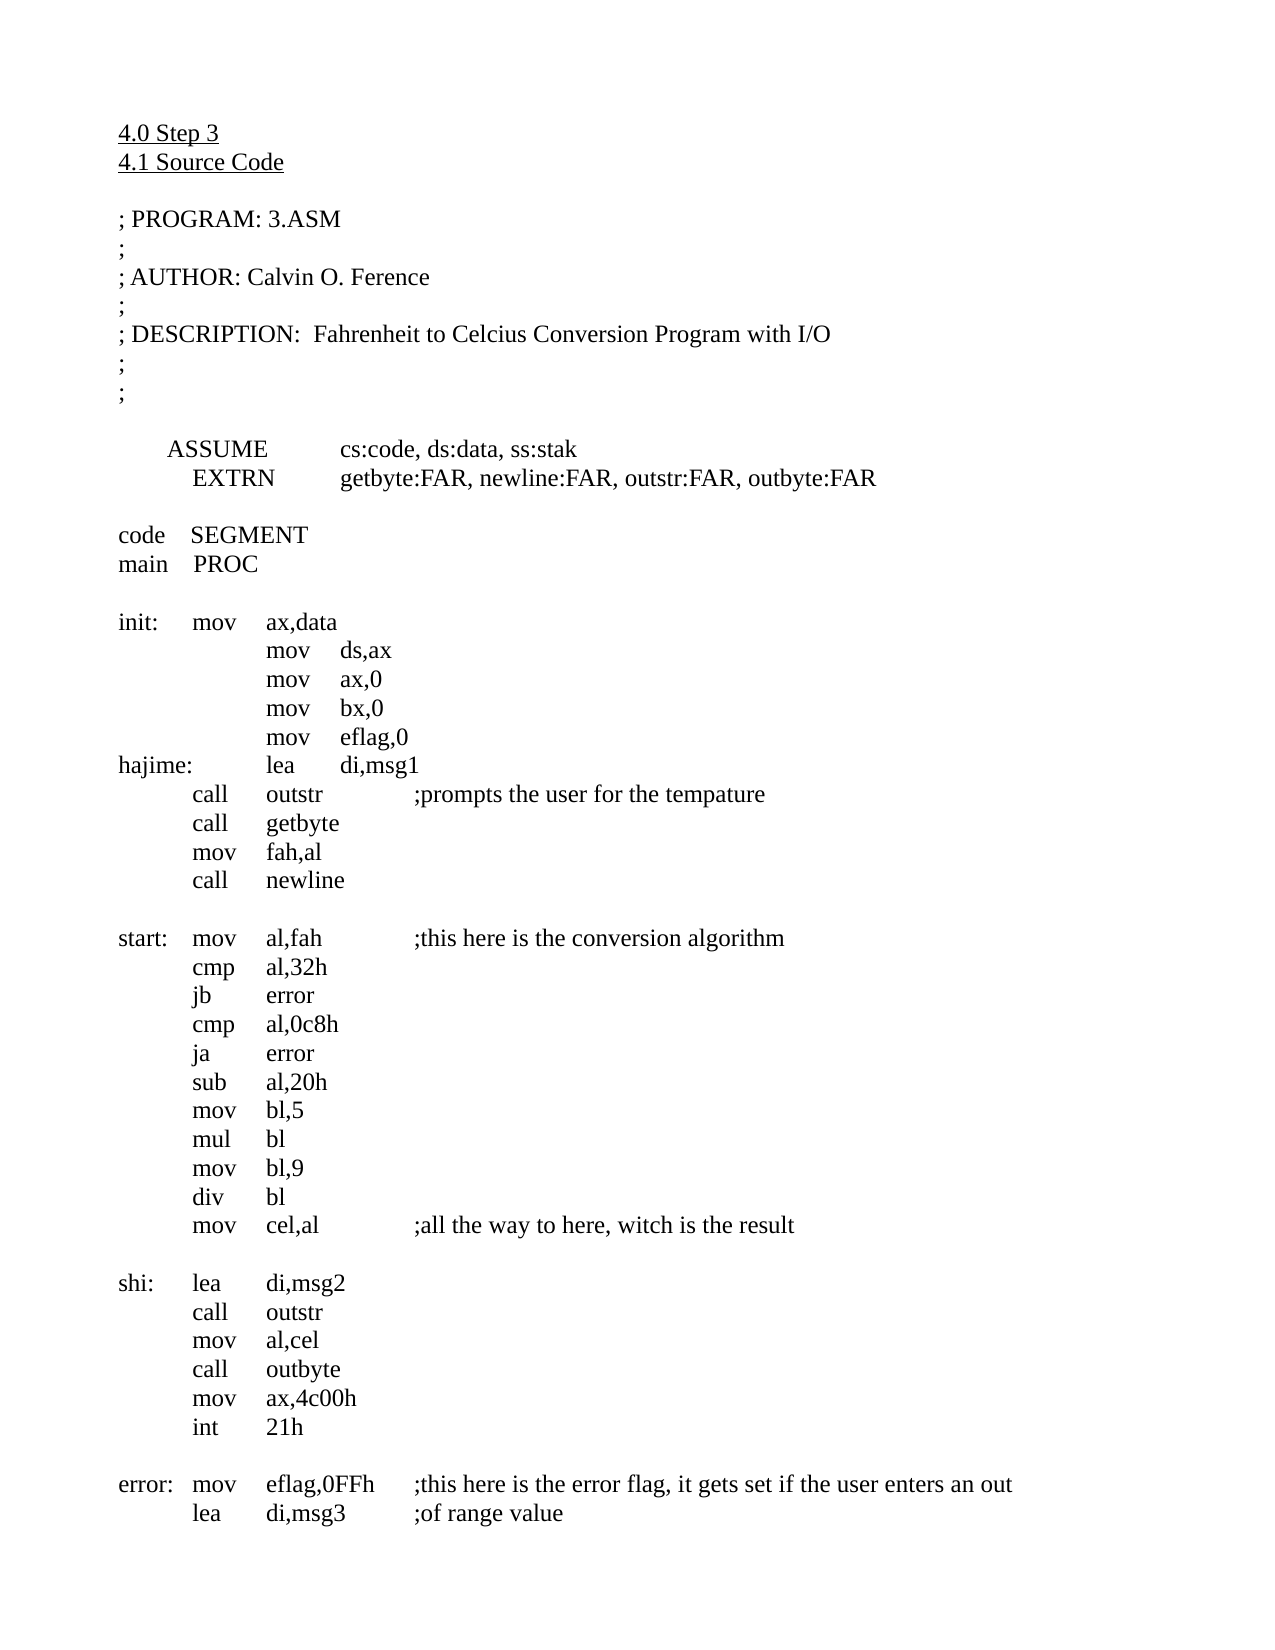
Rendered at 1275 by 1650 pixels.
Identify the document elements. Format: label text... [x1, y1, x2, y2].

text div bl [118, 1182, 1157, 1211]
text mov bl,5 [118, 1096, 1157, 1124]
text mov bx,0 [118, 693, 1157, 722]
text mov ax,0 [118, 664, 1157, 693]
text ; AUTHOR: Calvin O. Ference [118, 262, 1157, 291]
text main PROC [118, 549, 1157, 578]
text mov bl,9 [118, 1153, 1157, 1182]
text ja error [118, 1038, 1157, 1067]
text call newline [118, 866, 1157, 894]
text ; DESCRIPTION: Fahrenheit to Celcius Conversion Program with I/O [118, 319, 1157, 348]
text mov fah,al [118, 837, 1157, 866]
text mov ds,ax [118, 636, 1157, 664]
text code SEGMENT [118, 521, 1157, 549]
text start: mov al,fah ;this here is the conversion algorithm [118, 923, 1157, 952]
text cmp al,0c8h [118, 1009, 1157, 1038]
text call getbyte [118, 808, 1157, 837]
text call outstr ;prompts the user for the tempature [118, 779, 1157, 808]
text mov eflag,0 [118, 722, 1157, 751]
text shi: lea di,msg2 [118, 1268, 1157, 1297]
text call outstr [118, 1297, 1157, 1326]
text sub al,20h [118, 1067, 1157, 1096]
text ; [118, 233, 1157, 262]
text call outbyte [118, 1354, 1157, 1383]
text ASSUME cs:code, ds:data, ss:stak [118, 434, 1157, 463]
text 4.1 Source Code [118, 147, 1157, 176]
text hajime: lea di,msg1 [118, 751, 1157, 779]
text int 21h [118, 1412, 1157, 1441]
text EXTRN getbyte:FAR, newline:FAR, outstr:FAR, outbyte:FAR [118, 463, 1157, 492]
text jb error [118, 981, 1157, 1009]
text mul bl [118, 1124, 1157, 1153]
text init: mov ax,data [118, 607, 1157, 636]
text mov ax,4c00h [118, 1383, 1157, 1412]
text 4.0 Step 3 [118, 118, 1157, 147]
text ; [118, 291, 1157, 319]
text ; [118, 377, 1157, 406]
text ; PROGRAM: 3.ASM [118, 204, 1157, 233]
text mov cel,al ;all the way to here, witch is the result [118, 1211, 1157, 1239]
text cmp al,32h [118, 952, 1157, 981]
text ; [118, 348, 1157, 377]
text lea di,msg3 ;of range value [118, 1498, 1157, 1527]
text mov al,cel [118, 1326, 1157, 1354]
text error: mov eflag,0FFh ;this here is the error flag, it gets set if the user enters an out [118, 1469, 1157, 1498]
